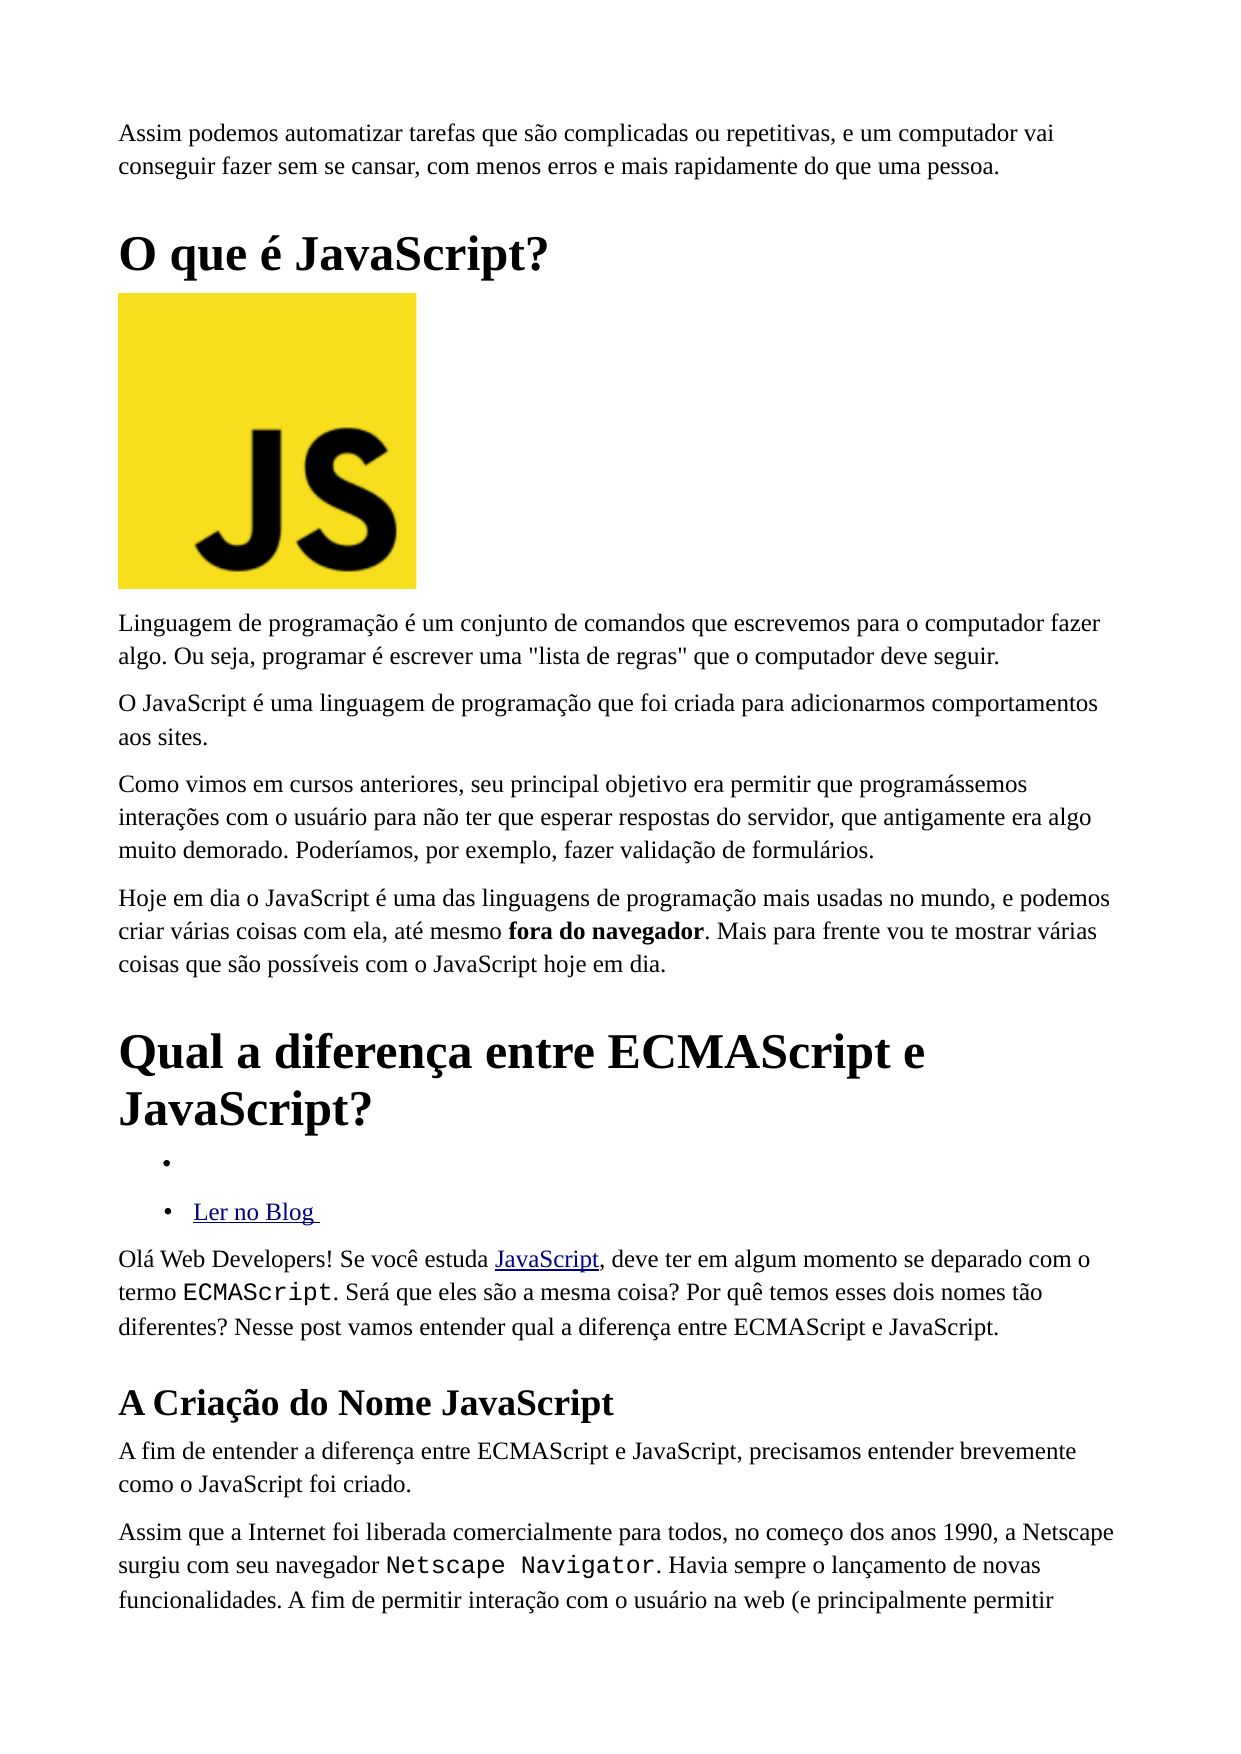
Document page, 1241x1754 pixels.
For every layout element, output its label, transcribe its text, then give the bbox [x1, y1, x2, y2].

subtitle O que é JavaScript? [118, 224, 1122, 281]
list Ler no Blog [164, 1197, 1122, 1225]
text O JavaScript é uma linguagem de programação que foi criada para adicionarmos comportamentos aos sites. [118, 688, 1122, 750]
text Hoje em dia o JavaScript é uma das linguagens de programação mais usadas no mundo, e podemos criar várias coisas com ela, até mesmo fora do navegador. Mais para frente vou te mostrar várias coisas que são possíveis com o JavaScript hoje em dia. [118, 883, 1122, 978]
text Linguagem de programação é um conjunto de comandos que escrevemos para o computador fazer algo. Ou seja, programar é escrever uma "lista de regras" que o computador deve seguir. [118, 608, 1122, 670]
text A fim de entender a diferença entre ECMAScript e JavaScript, precisamos entender brevemente como o JavaScript foi criado. [118, 1436, 1122, 1498]
text Como vimos em cursos anteriores, seu principal objetivo era permitir que programássemos interações com o usuário para não ter que esperar respostas do servidor, que antigamente era algo muito demorado. Poderíamos, por exemplo, fazer validação de formulários. [118, 769, 1122, 864]
text Assim que a Internet foi liberada comercialmente para todos, no começo dos anos 1990, a Netscape surgiu com seu navegador Netscape Navigator. Havia sempre o lançamento de novas funcionalidades. A fim de permitir interação com o usuário na web (e principalmente permitir [118, 1517, 1122, 1614]
text Assim podemos automatizar tarefas que são complicadas ou repetitivas, e um computador vai conseguir fazer sem se cansar, com menos erros e mais rapidamente do que uma pessoa. [118, 118, 1122, 180]
subtitle Qual a diferença entre ECMAScript e JavaScript? [118, 1021, 1122, 1136]
picture [118, 293, 417, 589]
subtitle A Criação do Nome JavaScript [118, 1381, 1122, 1424]
text Olá Web Developers! Se você estuda JavaScript, deve ter em algum momento se deparado com o termo ECMAScript. Será que eles são a mesma coisa? Por quê temos esses dois nomes tão diferentes? Nesse post vamos entender qual a diferença entre ECMAScript e JavaScript. [118, 1244, 1122, 1341]
